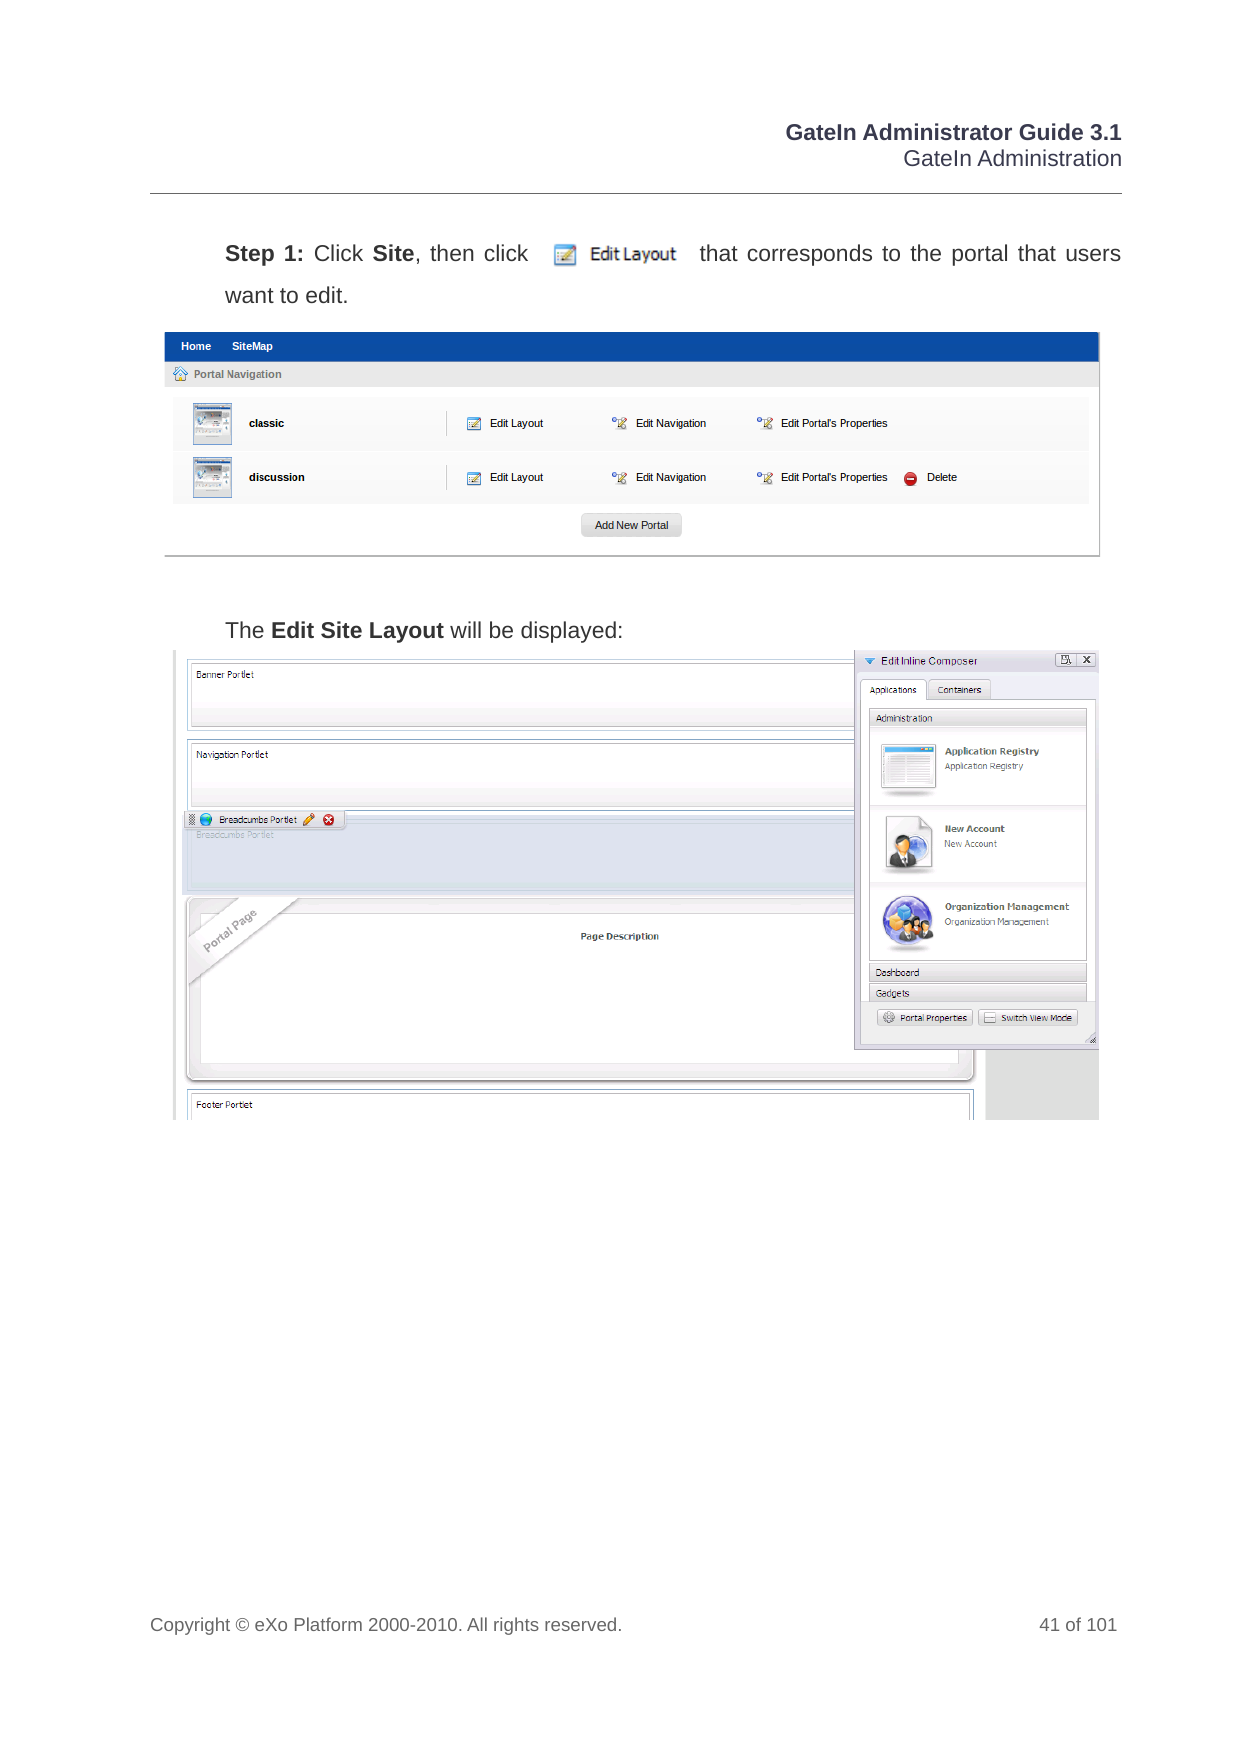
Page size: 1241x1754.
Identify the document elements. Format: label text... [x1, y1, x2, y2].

list Step 1: Click Site, then click that corresponds to the portal that users want to edit. [187, 223, 1122, 309]
picture [172, 650, 1099, 1120]
picture [545, 231, 683, 275]
list The Edit Site Layout will be displayed: [187, 617, 1122, 643]
picture [164, 332, 1101, 557]
